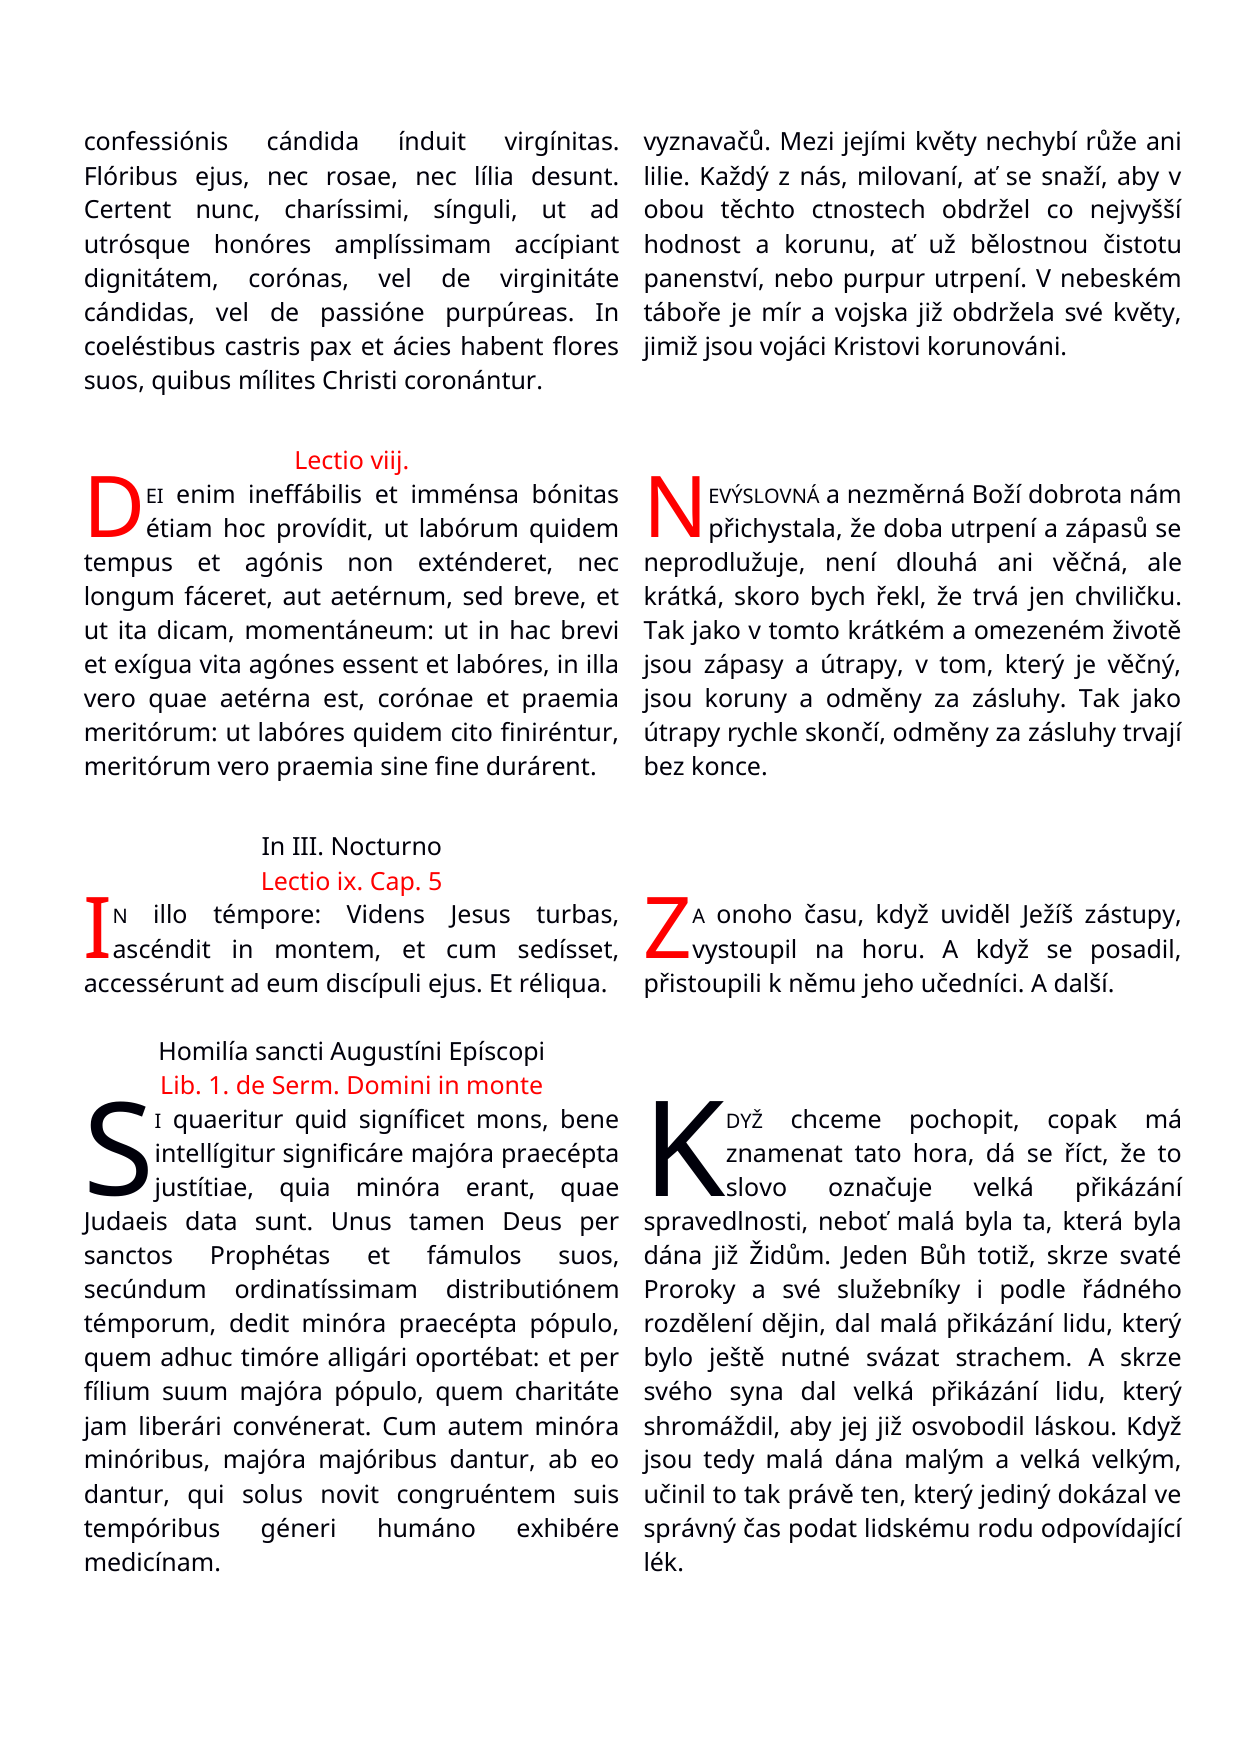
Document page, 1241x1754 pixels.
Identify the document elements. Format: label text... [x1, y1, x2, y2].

table_cell Lectio viij. Dei enim ineffábilis et imménsa bónitas étiam hoc provídit, ut labórum quidem tempus et agónis non exténderet, nec longum fáceret, aut aetérnum, sed breve, et ut ita dicam, momentáneum: ut in hac brevi et exígua vita agónes essent et labóres, in illa vero quae aetérna est, corónae et praemia meritórum: ut labóres quidem cito finiréntur, meritórum vero praemia sine fine durárent. [72, 437, 631, 823]
table_cell Za onoho času, když uviděl Ježíš zástupy, vystoupil na horu. A když se posadil, přistoupili k němu jeho učedníci. A další. Když chceme pochopit, copak má znamenat tato hora, dá se říct, že to slovo označuje velká přikázání spravedlnosti, neboť malá byla ta, která byla dána již Židům. Jeden Bůh totiž, skrze svaté Proroky a své služebníky i podle řádného rozdělení dějin, dal malá přikázání lidu, který bylo ještě nutné svázat strachem. A skrze svého syna dal velká přikázání lidu, který shromáždil, aby jej již osvobodil láskou. Když jsou tedy malá dána malým a velká velkým, učinil to tak právě ten, který jediný dokázal ve správný čas podat lidskému rodu odpovídající lék. [631, 823, 1194, 1618]
table_cell confessiónis cándida índuit virgínitas. Flóribus ejus, nec rosae, nec lília desunt. Certent nunc, charíssimi, sínguli, ut ad utrósque honóres amplíssimam accípiant dignitátem, corónas, vel de virginitáte cándidas, vel de passióne purpúreas. In coeléstibus castris pax et ácies habent flores suos, quibus mílites Christi coronántur. [72, 118, 631, 437]
table_cell In III. Nocturno Lectio ix. Cap. 5 In illo témpore: Videns Jesus turbas, ascéndit in montem, et cum sedísset, accessérunt ad eum discípuli ejus. Et réliqua. Homilía sancti Augustíni Epíscopi Lib. 1. de Serm. Domini in monte Si quaeritur quid signíficet mons, bene intellígitur significáre majóra praecépta justítiae, quia minóra erant, quae Judaeis data sunt. Unus tamen Deus per sanctos Prophétas et fámulos suos, secúndum ordinatíssimam distributiónem témporum, dedit minóra praecépta pópulo, quem adhuc timóre alligári oportébat: et per fílium suum majóra pópulo, quem charitáte jam liberári convénerat. Cum autem minóra minóribus, majóra majóribus dantur, ab eo dantur, qui solus novit congruéntem suis tempóribus géneri humáno exhibére medicínam. [72, 823, 631, 1618]
table_cell Ó vpravdě blažená matko Církvi, již takto ozařuje čest božské milosti, již zdobí slavná krev vítězných mučedníků, již odívá bělostné panenství neposkvrněných vyznavačů. Mezi jejími květy nechybí růže ani lilie. Každý z nás, milovaní, ať se snaží, aby v obou těchto ctnostech obdržel co nejvyšší hodnost a korunu, ať už bělostnou čistotu panenství, nebo purpur utrpení. V nebeském táboře je mír a vojska již obdržela své květy, jimiž jsou vojáci Kristovi korunováni. [631, 118, 1194, 437]
table_cell Nevýslovná a nezměrná Boží dobrota nám přichystala, že doba utrpení a zápasů se neprodlužuje, není dlouhá ani věčná, ale krátká, skoro bych řekl, že trvá jen chviličku. Tak jako v tomto krátkém a omezeném životě jsou zápasy a útrapy, v tom, který je věčný, jsou koruny a odměny za zásluhy. Tak jako útrapy rychle skončí, odměny za zásluhy trvají bez konce. [631, 437, 1194, 823]
